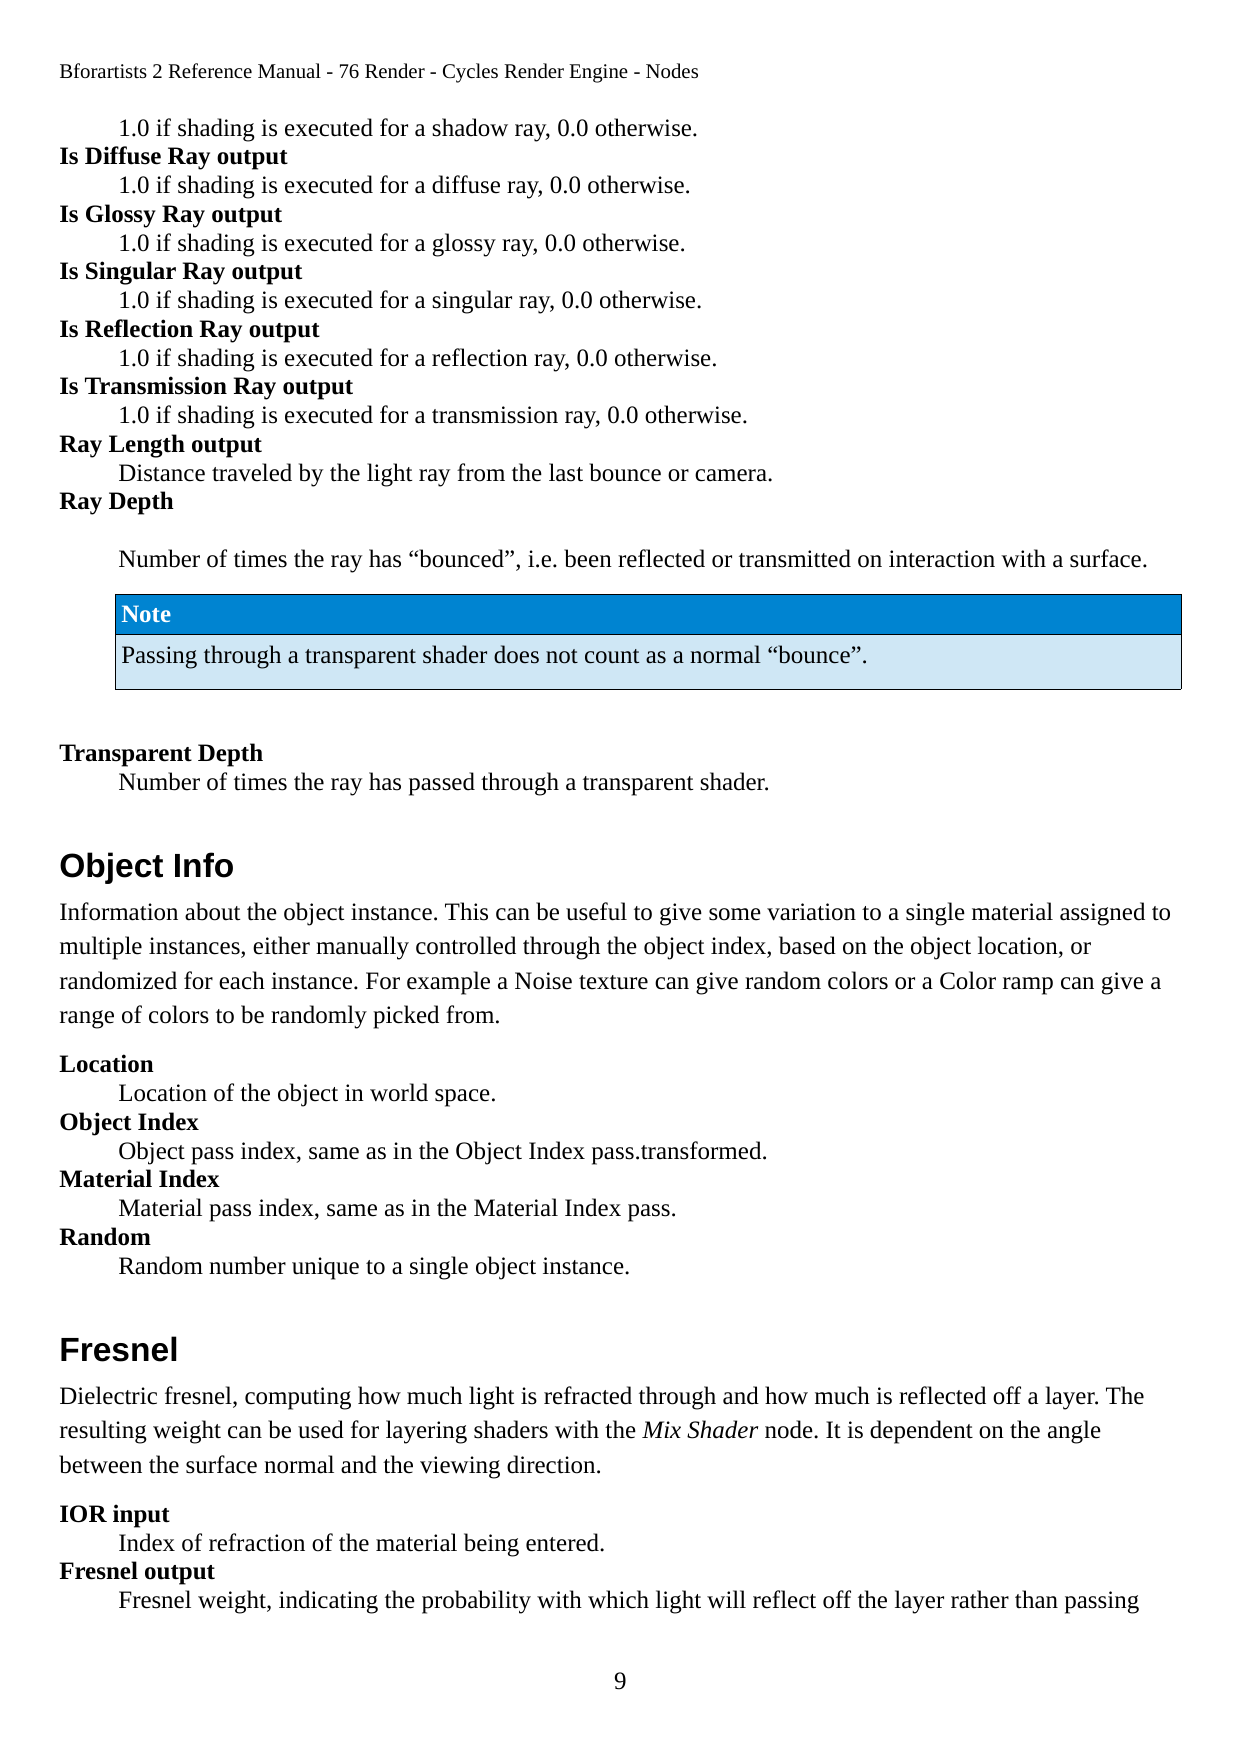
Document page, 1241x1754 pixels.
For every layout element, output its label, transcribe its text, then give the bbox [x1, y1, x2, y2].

list 1.0 if shading is executed for a reflection ray, 0.0 otherwise. [118, 343, 1181, 371]
list 1.0 if shading is executed for a shadow ray, 0.0 otherwise. [118, 113, 1181, 141]
text Number of times the ray has “bounced”, i.e. been reflected or transmitted on interaction with a surface. [118, 544, 1181, 573]
list 1.0 if shading is executed for a transmission ray, 0.0 otherwise. [118, 400, 1181, 429]
subtitle Fresnel output [59, 1556, 1181, 1585]
list 1.0 if shading is executed for a glossy ray, 0.0 otherwise. [118, 228, 1181, 256]
subtitle Fresnel [59, 1330, 1181, 1368]
subtitle Transparent Depth [59, 738, 1181, 767]
list 1.0 if shading is executed for a singular ray, 0.0 otherwise. [118, 285, 1181, 314]
list Random number unique to a single object instance. [118, 1251, 1181, 1279]
list Number of times the ray has passed through a transparent shader. [118, 767, 1181, 796]
subtitle Object Info [59, 846, 1181, 884]
subtitle Is Diffuse Ray output [59, 141, 1181, 170]
subtitle Material Index [59, 1164, 1181, 1193]
subtitle Is Singular Ray output [59, 256, 1181, 285]
table_header Note [116, 595, 1181, 634]
list Distance traveled by the light ray from the last bounce or camera. [118, 458, 1181, 486]
subtitle Is Transmission Ray output [59, 371, 1181, 400]
subtitle Is Glossy Ray output [59, 199, 1181, 228]
subtitle Ray Length output [59, 429, 1181, 458]
text Information about the object instance. This can be useful to give some variation to a single material assigned to multiple instances, either manually controlled through the object index, based on the object location, or randomized for each instance. For example a Noise texture can give random colors or a Color ramp can give a range of colors to be randomly picked from. [59, 897, 1181, 1029]
list Fresnel weight, indicating the probability with which light will reflect off the layer rather than passing [118, 1585, 1181, 1614]
subtitle Is Reflection Ray output [59, 314, 1181, 343]
subtitle Ray Depth [59, 486, 1181, 515]
list Index of refraction of the material being entered. [118, 1528, 1181, 1556]
subtitle Location [59, 1049, 1181, 1078]
list Object pass index, same as in the Object Index pass.transformed. [118, 1136, 1181, 1164]
list Material pass index, same as in the Material Index pass. [118, 1193, 1181, 1222]
list Location of the object in world space. [118, 1078, 1181, 1107]
subtitle Object Index [59, 1107, 1181, 1136]
table_cell Passing through a transparent shader does not count as a normal “bounce”. [116, 635, 1181, 689]
subtitle IOR input [59, 1499, 1181, 1528]
subtitle Random [59, 1222, 1181, 1251]
text Dielectric fresnel, computing how much light is refracted through and how much is reflected off a layer. The resulting weight can be used for layering shaders with the Mix Shader node. It is dependent on the angle between the surface normal and the viewing direction. [59, 1381, 1181, 1479]
list 1.0 if shading is executed for a diffuse ray, 0.0 otherwise. [118, 170, 1181, 199]
